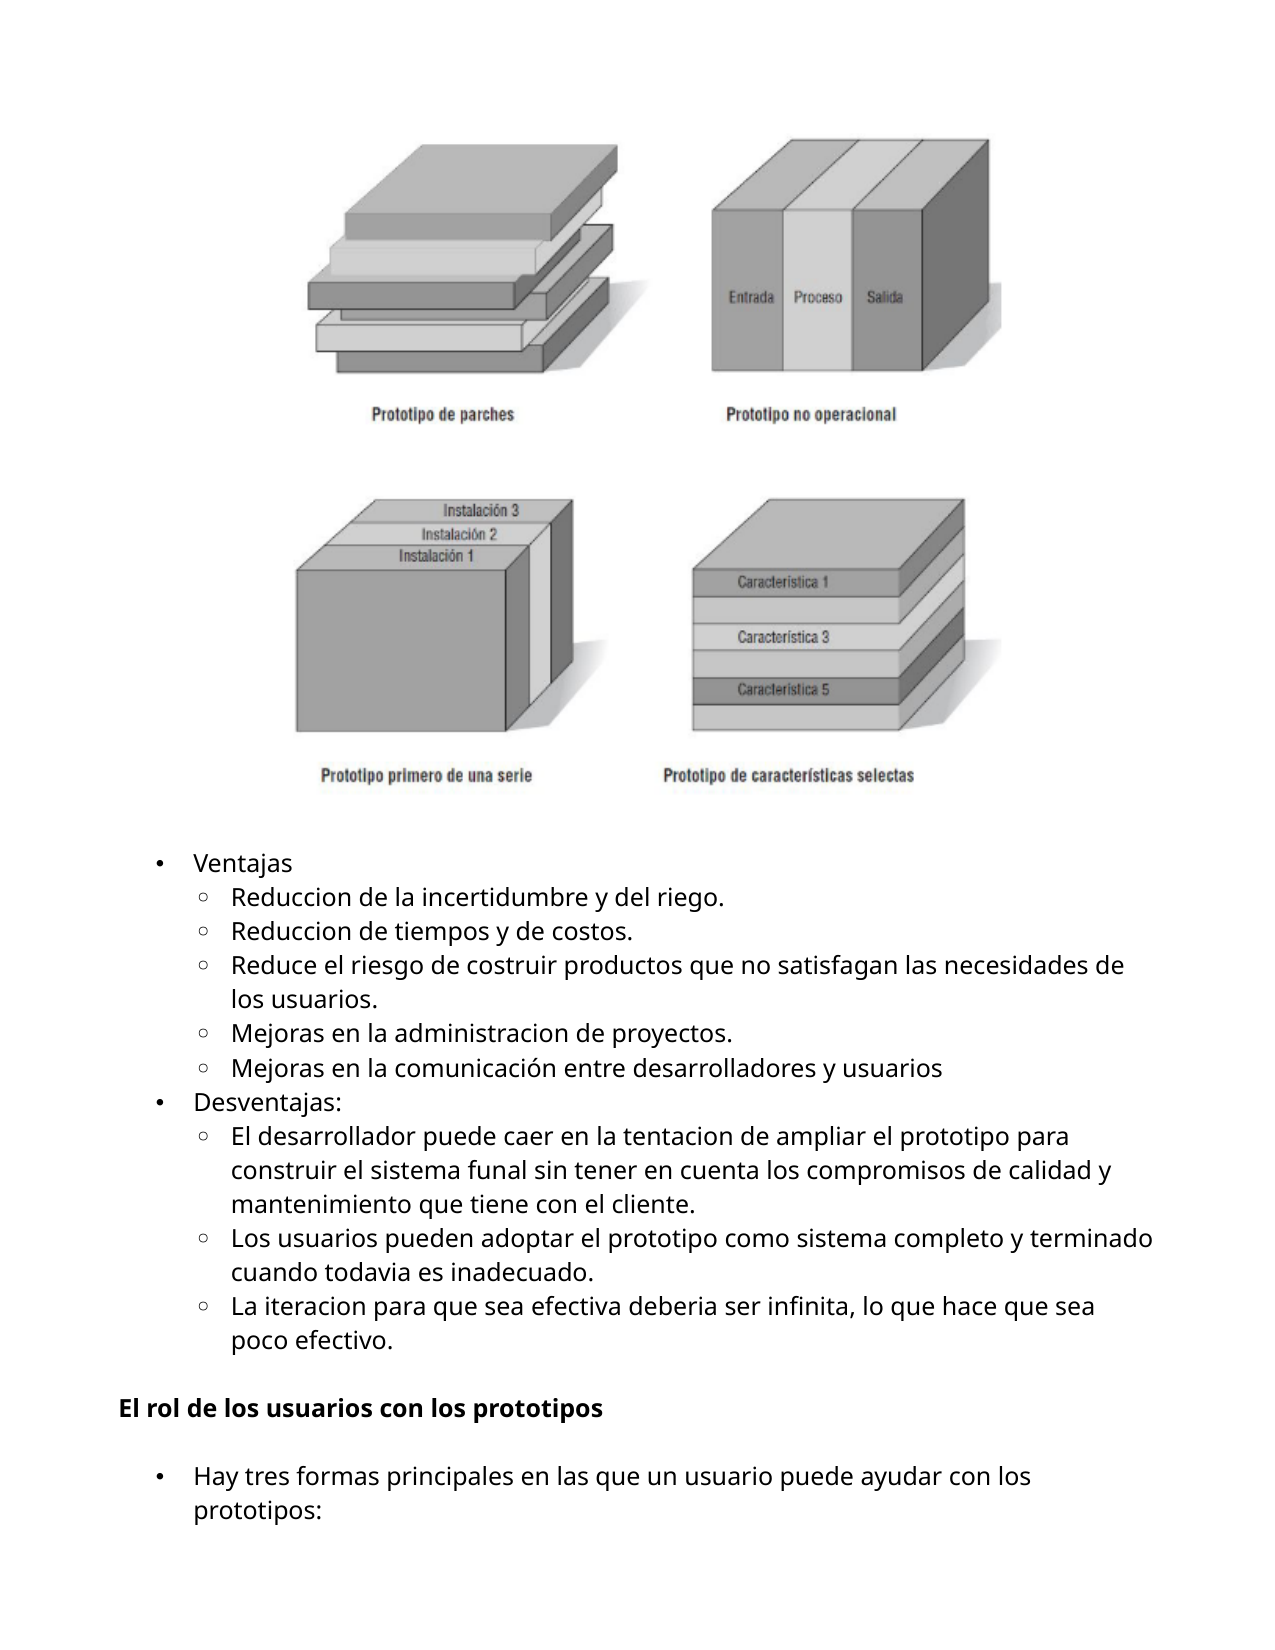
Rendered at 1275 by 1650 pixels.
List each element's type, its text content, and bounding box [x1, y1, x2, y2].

list La iteracion para que sea efectiva deberia ser infinita, lo que hace que sea poco efectivo. [193, 1289, 1157, 1357]
list El desarrollador puede caer en la tentacion de ampliar el prototipo para construir el sistema funal sin tener en cuenta los compromisos de calidad y mantenimiento que tiene con el cliente. [193, 1118, 1157, 1221]
list Ventajas [156, 846, 1157, 880]
list Reduccion de tiempos y de costos. [193, 914, 1157, 948]
list Reduccion de la incertidumbre y del riego. [193, 880, 1157, 914]
list Mejoras en la comunicación entre desarrolladores y usuarios [193, 1050, 1157, 1084]
list Desventajas: [156, 1084, 1157, 1118]
list Reduce el riesgo de costruir productos que no satisfagan las necesidades de los usuarios. [193, 948, 1157, 1016]
list Los usuarios pueden adoptar el prototipo como sistema completo y terminado cuando todavia es inadecuado. [193, 1221, 1157, 1289]
list Hay tres formas principales en las que un usuario puede ayudar con los prototipos: [156, 1459, 1157, 1527]
text El rol de los usuarios con los prototipos [118, 1391, 1157, 1425]
picture [265, 118, 1011, 812]
list Mejoras en la administracion de proyectos. [193, 1016, 1157, 1050]
